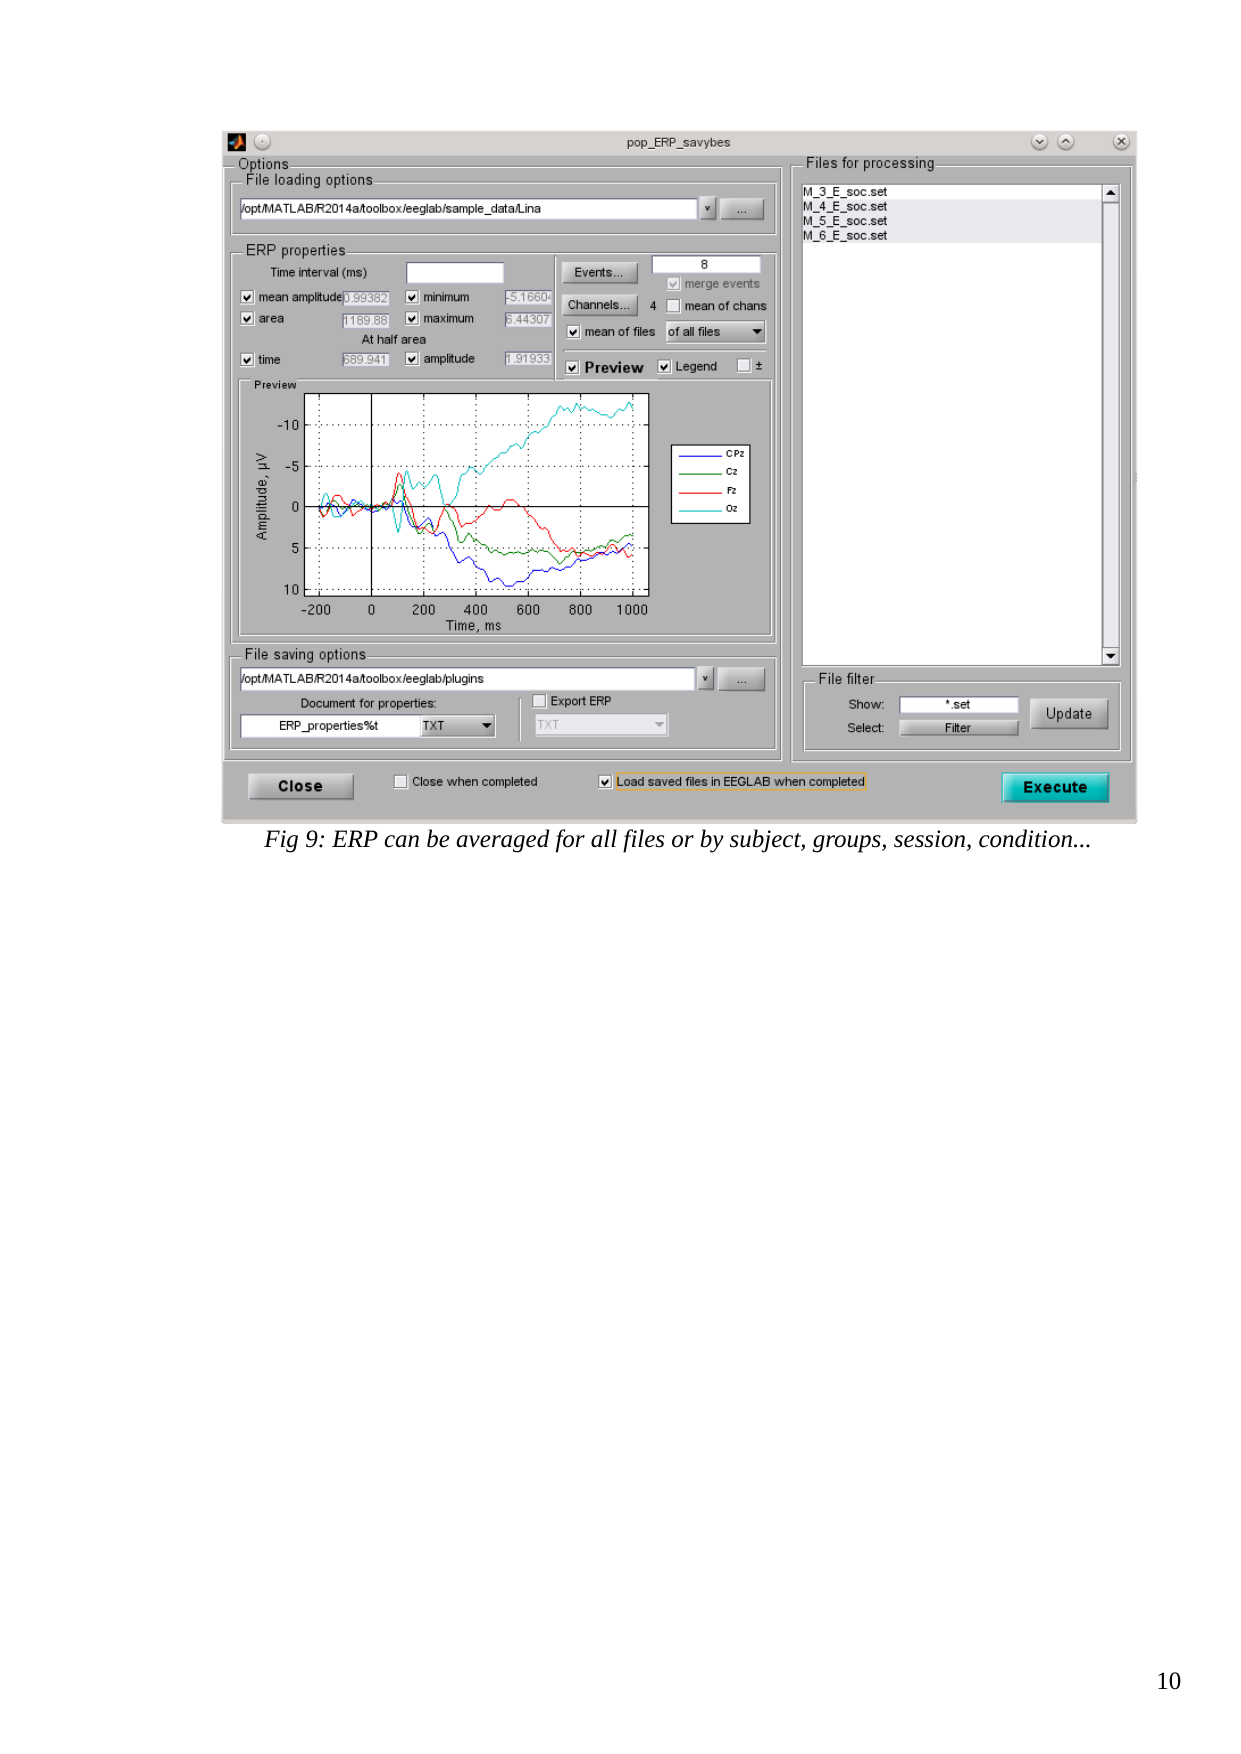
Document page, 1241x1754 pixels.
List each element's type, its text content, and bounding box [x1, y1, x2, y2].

text Fig 9: ERP can be averaged for all files or by subject, groups, session, condition... [206, 131, 1152, 853]
picture [221, 130, 1138, 824]
